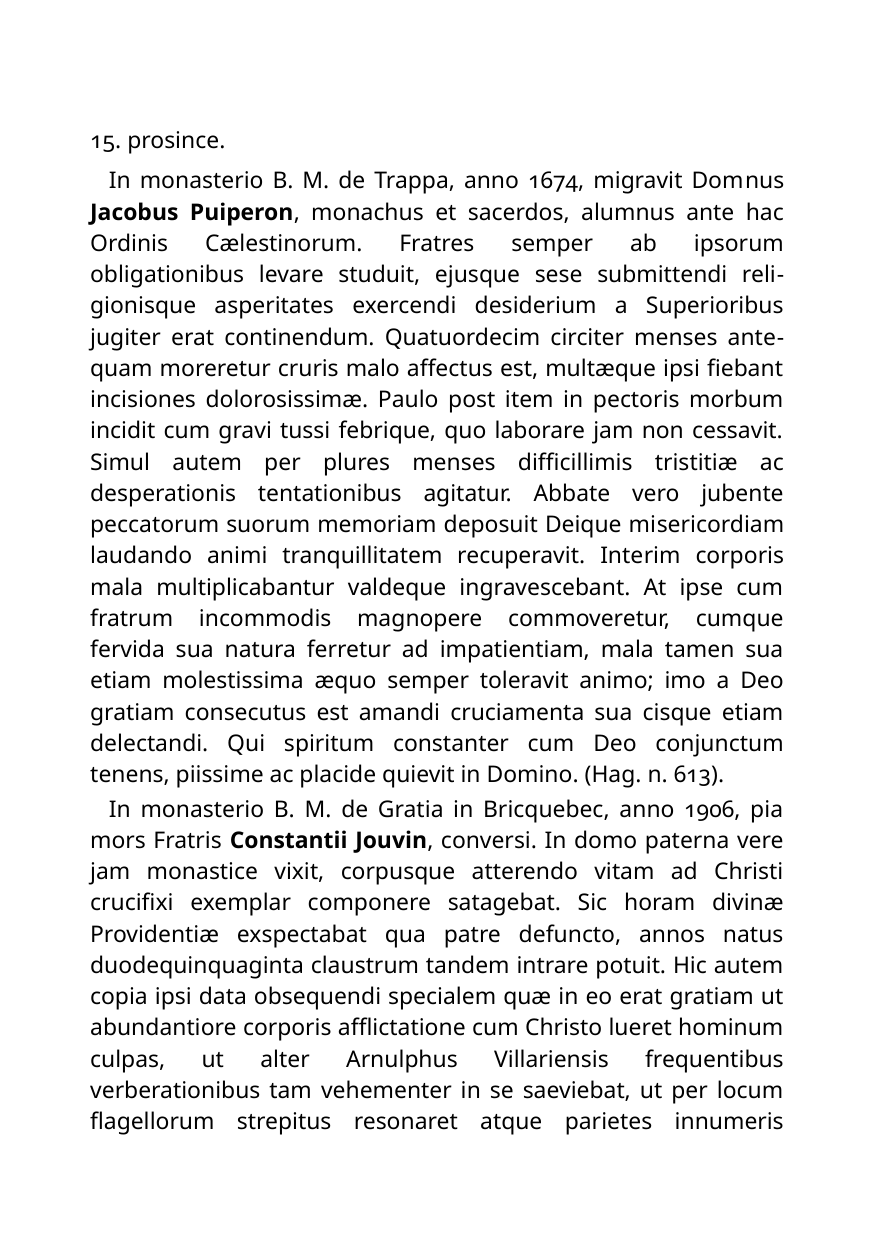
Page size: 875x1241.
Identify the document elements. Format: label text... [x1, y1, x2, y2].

text In monasterio B. M. de Trappa, anno 1674, migravit Dom­nus Jacobus Puiperon, monachus et sacerdos, alumnus ante hac Ordinis Cælestinorum. Fratres semper ab ipsorum obligationibus levare studuit, ejusque sese submittendi reli­gionisque asperitates exercendi desiderium a Superioribus jugiter erat continendum. Quatuordecim circiter menses ante­quam moreretur cruris malo affectus est, multæque ipsi fiebant incisiones dolorosissimæ. Paulo post item in pectoris morbum incidit cum gravi tussi febrique, quo laborare jam non cessavit. Simul autem per plures menses difficillimis tristitiæ ac desperationis tentationibus agitatur. Abbate vero jubente peccatorum suorum memoriam deposuit Deique mi­sericordiam laudando animi tranquillitatem recuperavit. Inte­rim corporis mala multiplicabantur valdeque ingravescebant. At ipse cum fratrum incommodis magnopere commoveretur, cumque fervida sua natura ferretur ad impatientiam, mala tamen sua etiam molestissima æquo semper toleravit animo; imo a Deo gratiam consecutus est amandi cruciamenta sua cisque etiam delectandi. Qui spiritum constanter cum Deo conjunctum tenens, piissime ac placide quievit in Domino. (Hag. n. 613). [90, 164, 784, 789]
text 15. prosince. [90, 124, 784, 156]
text In monasterio B. M. de Gratia in Bricquebec, anno 1906, pia mors Fratris Constantii Jouvin, conversi. In domo paterna vere jam monastice vixit, corpusque atterendo vitam ad Christi crucifixi exemplar componere satagebat. Sic horam divinæ Providentiæ exspectabat qua patre defuncto, annos natus duodequinquaginta claustrum tandem intrare potuit. Hic autem copia ipsi data obsequendi specialem quæ in eo erat gratiam ut abundantiore corporis afflictatione cum Christo lueret hominum culpas, ut alter Arnulphus Villariensis frequentibus verberationibus tam vehementer in se saeviebat, ut per locum flagellorum strepitus resonaret atque parietes innumeris [90, 792, 784, 1136]
